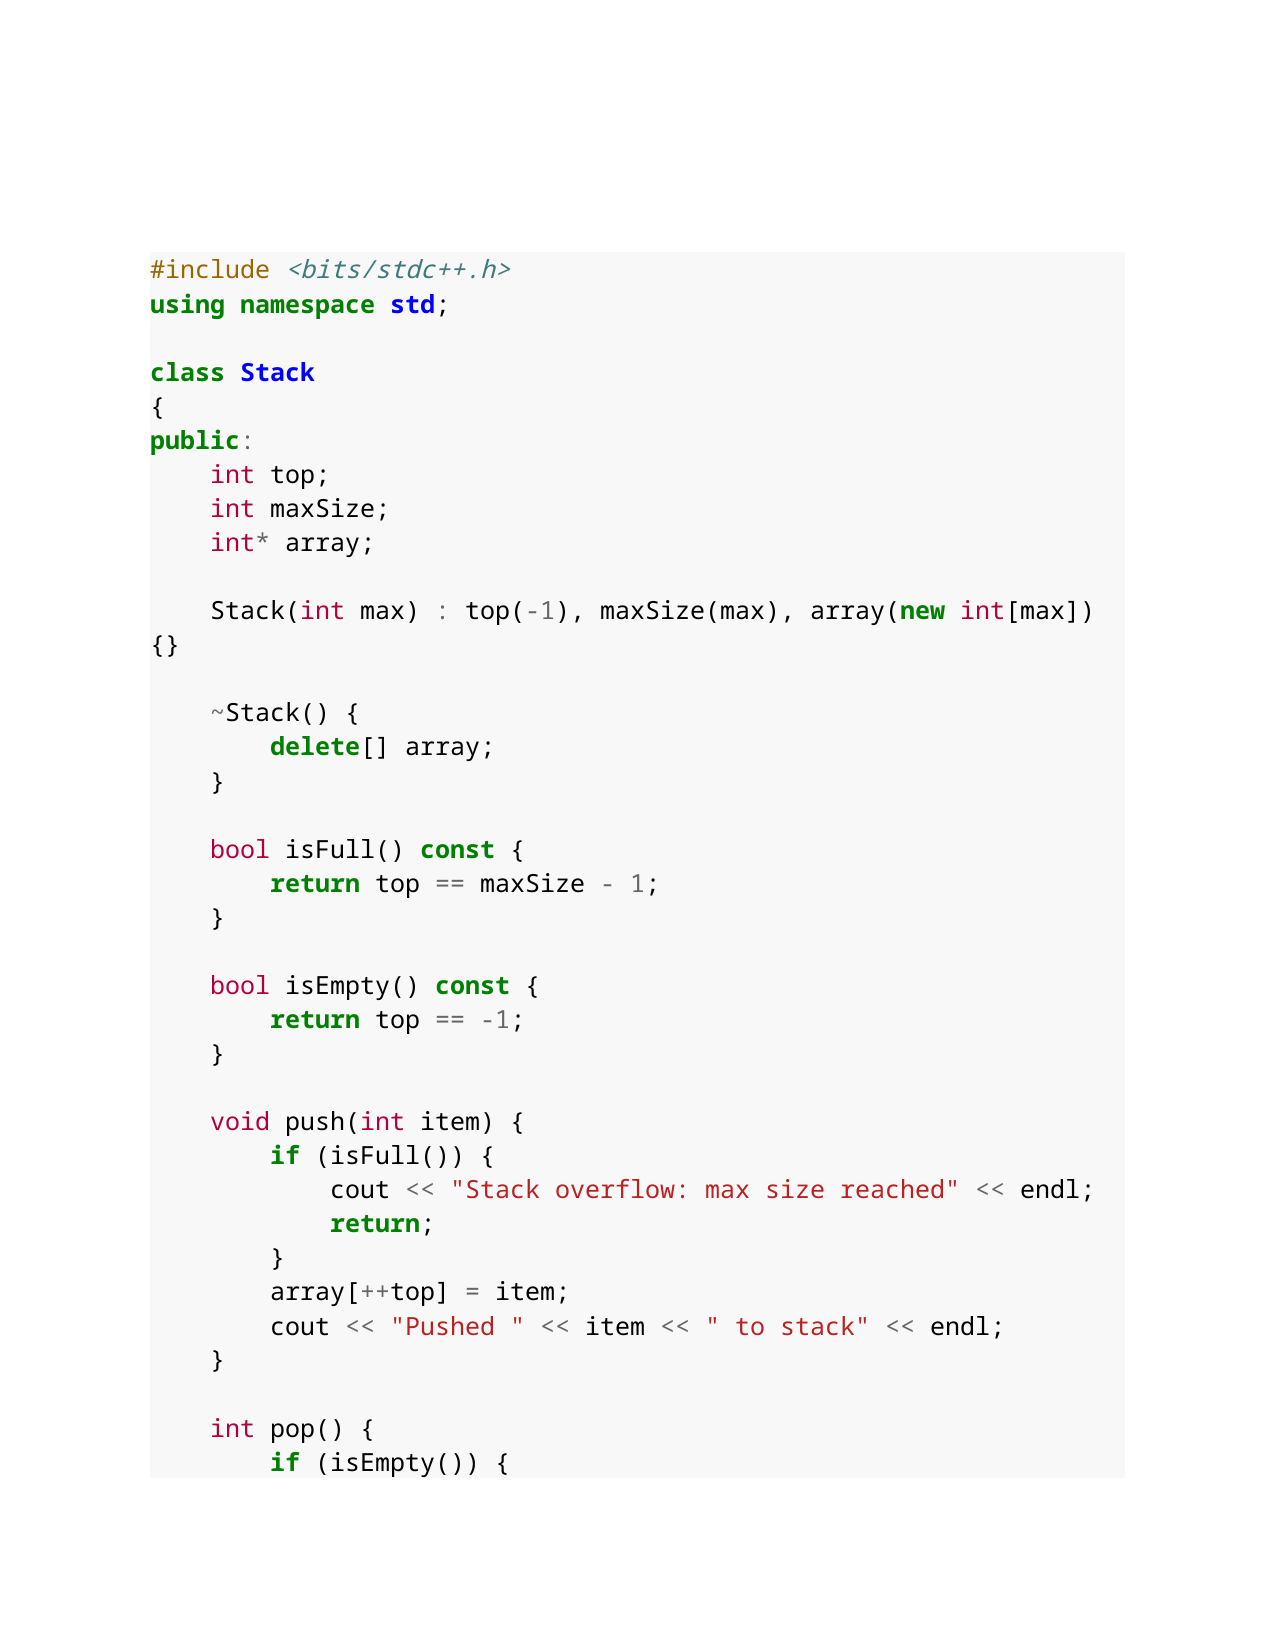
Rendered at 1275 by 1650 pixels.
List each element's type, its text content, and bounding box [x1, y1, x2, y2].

text return top == maxSize - 1; [150, 865, 1125, 899]
text } [150, 763, 1125, 797]
text class Stack [150, 354, 1125, 388]
text { [150, 388, 1125, 422]
text #include <bits/stdc++.h> [150, 252, 1125, 286]
text } [150, 1342, 1125, 1376]
text cout << "Stack overflow: max size reached" << endl; [150, 1172, 1125, 1206]
text public: [150, 422, 1125, 457]
text using namespace std; [150, 286, 1125, 320]
text array[++top] = item; [150, 1274, 1125, 1308]
text if (isEmpty()) { [150, 1444, 1125, 1478]
text cout << "Pushed " << item << " to stack" << endl; [150, 1308, 1125, 1342]
text return; [150, 1206, 1125, 1240]
text } [150, 1240, 1125, 1274]
text bool isFull() const { [150, 831, 1125, 865]
text Stack(int max) : top(-1), maxSize(max), array(new int[max]) {} [150, 593, 1125, 661]
text void push(int item) { [150, 1104, 1125, 1138]
text bool isEmpty() const { [150, 967, 1125, 1002]
text int maxSize; [150, 491, 1125, 525]
text if (isFull()) { [150, 1138, 1125, 1172]
text int top; [150, 457, 1125, 491]
text } [150, 1036, 1125, 1070]
text delete[] array; [150, 729, 1125, 763]
text return top == -1; [150, 1002, 1125, 1036]
text ~Stack() { [150, 695, 1125, 729]
text int pop() { [150, 1410, 1125, 1444]
text } [150, 899, 1125, 933]
text int* array; [150, 525, 1125, 559]
